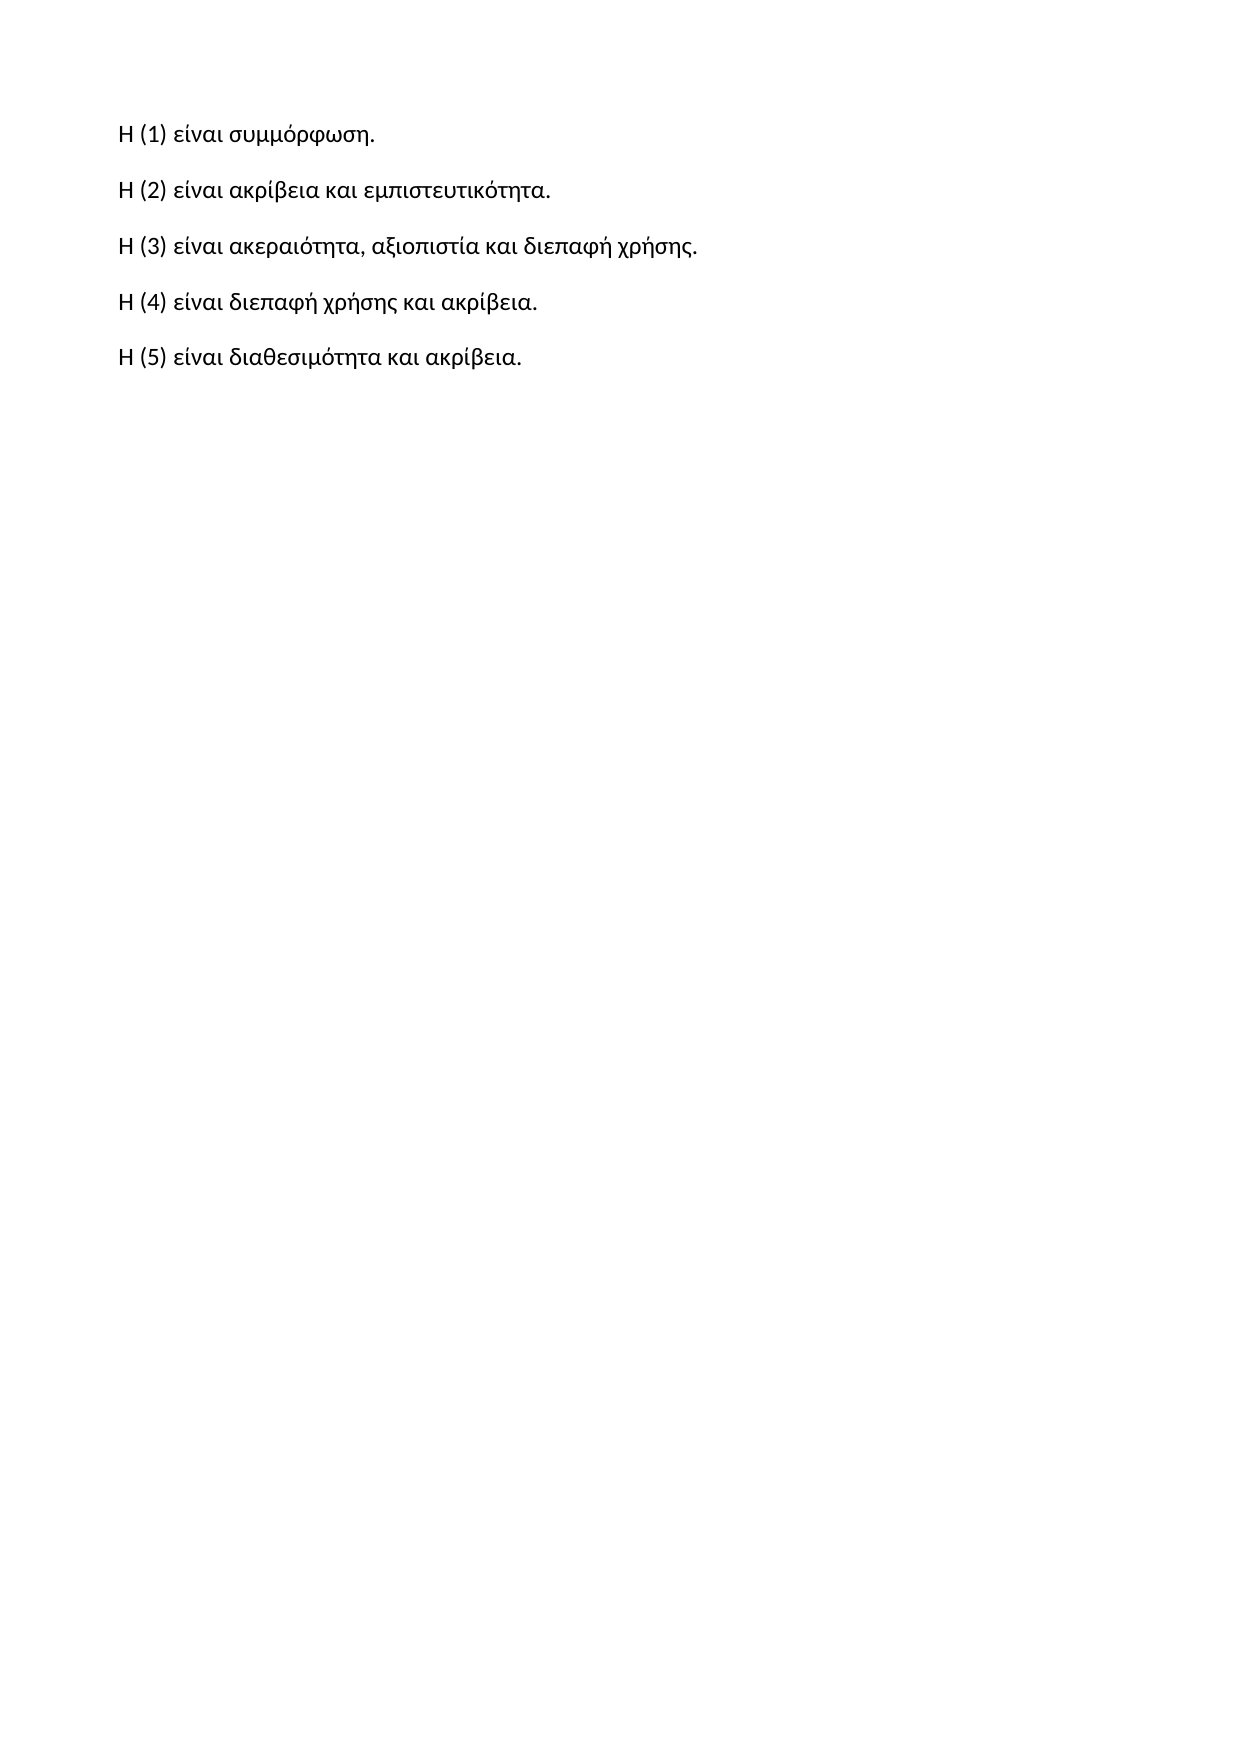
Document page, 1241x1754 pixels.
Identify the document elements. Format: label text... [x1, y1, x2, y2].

text Η (5) είναι διαθεσιμότητα και ακρίβεια. [118, 341, 1122, 372]
text Η (2) είναι ακρίβεια και εμπιστευτικότητα. [118, 174, 1122, 204]
text Η (1) είναι συμμόρφωση. [118, 118, 1122, 149]
text Η (4) είναι διεπαφή χρήσης και ακρίβεια. [118, 286, 1122, 316]
text Η (3) είναι ακεραιότητα, αξιοπιστία και διεπαφή χρήσης. [118, 230, 1122, 260]
